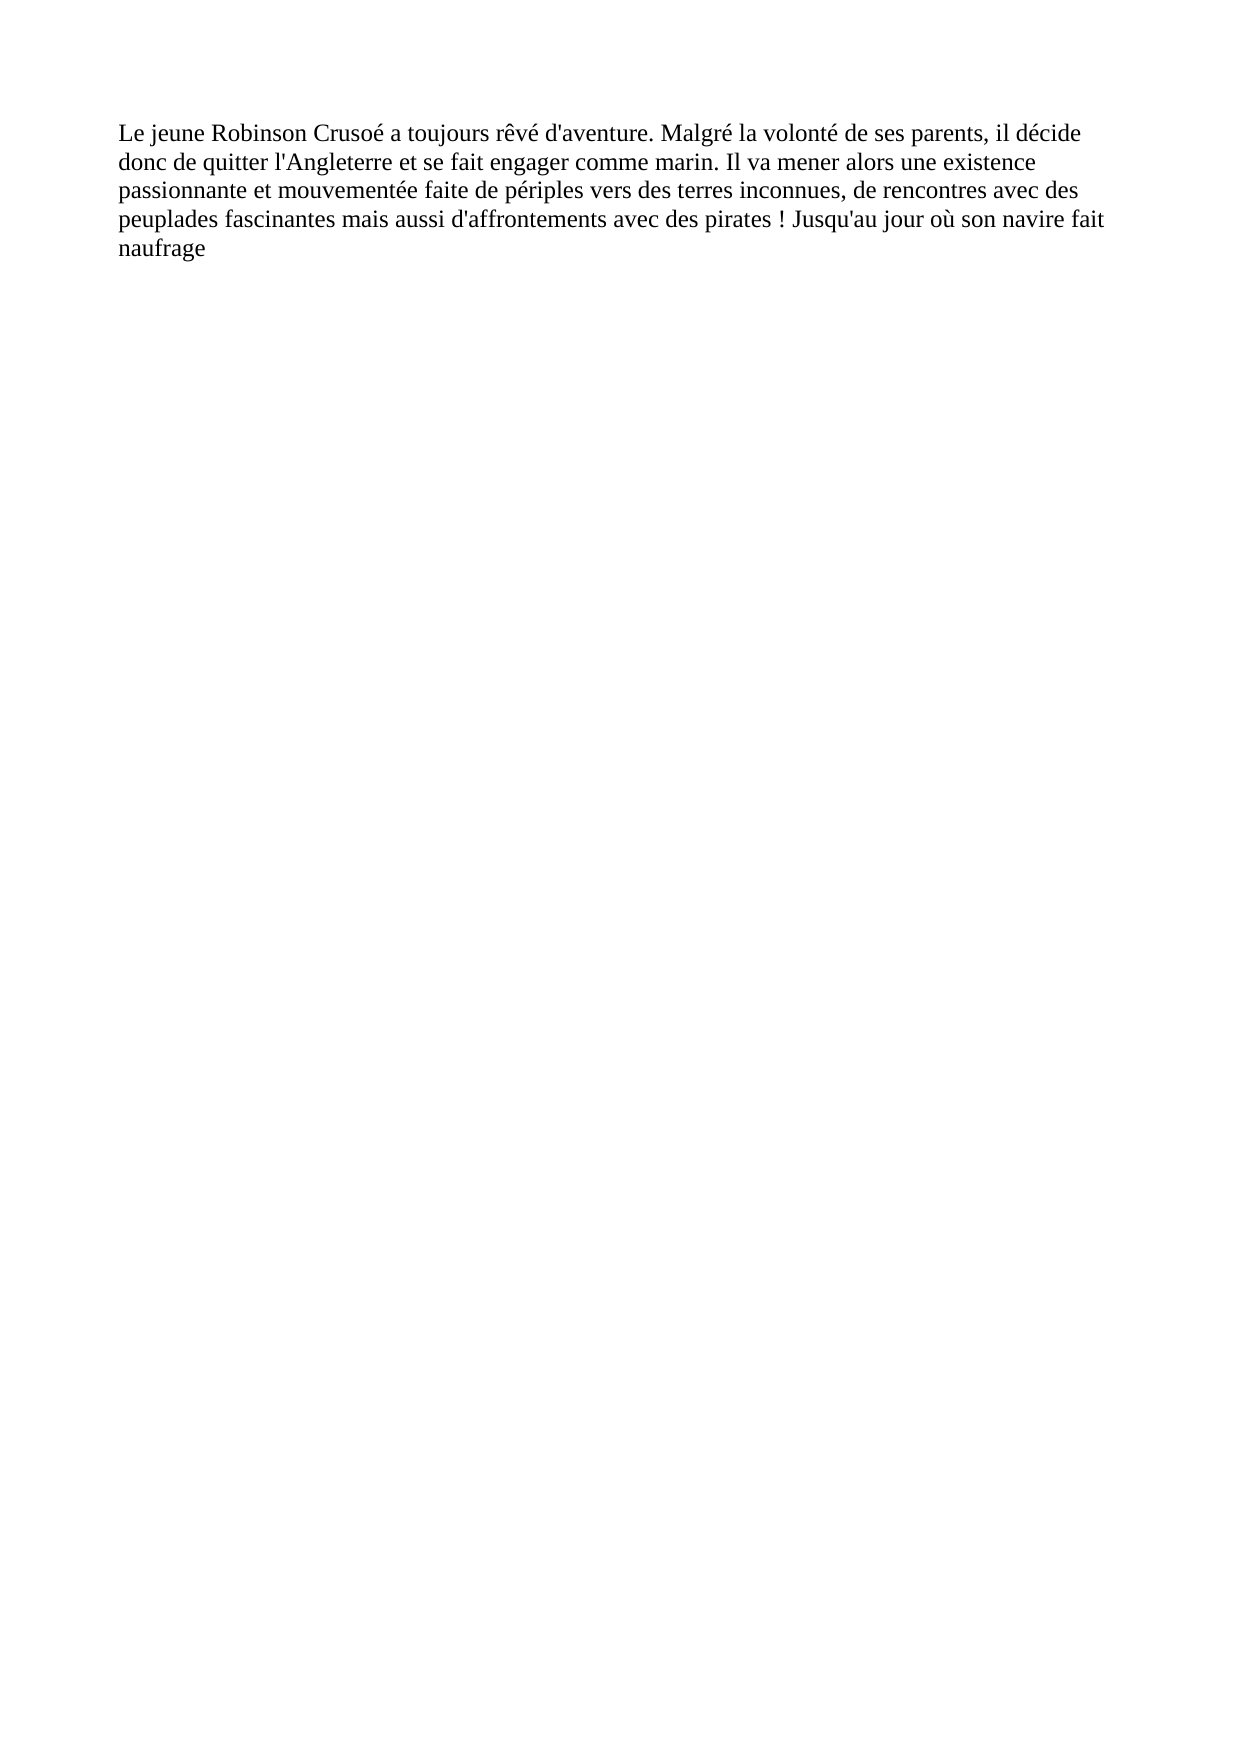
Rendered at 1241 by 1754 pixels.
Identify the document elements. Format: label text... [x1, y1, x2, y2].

text Le jeune Robinson Crusoé a toujours rêvé d'aventure. Malgré la volonté de ses parents, il décide donc de quitter l'Angleterre et se fait engager comme marin. Il va mener alors une existence passionnante et mouvementée faite de périples vers des terres inconnues, de rencontres avec des peuplades fascinantes mais aussi d'affrontements avec des pirates ! Jusqu'au jour où son navire fait naufrage [118, 118, 1122, 262]
